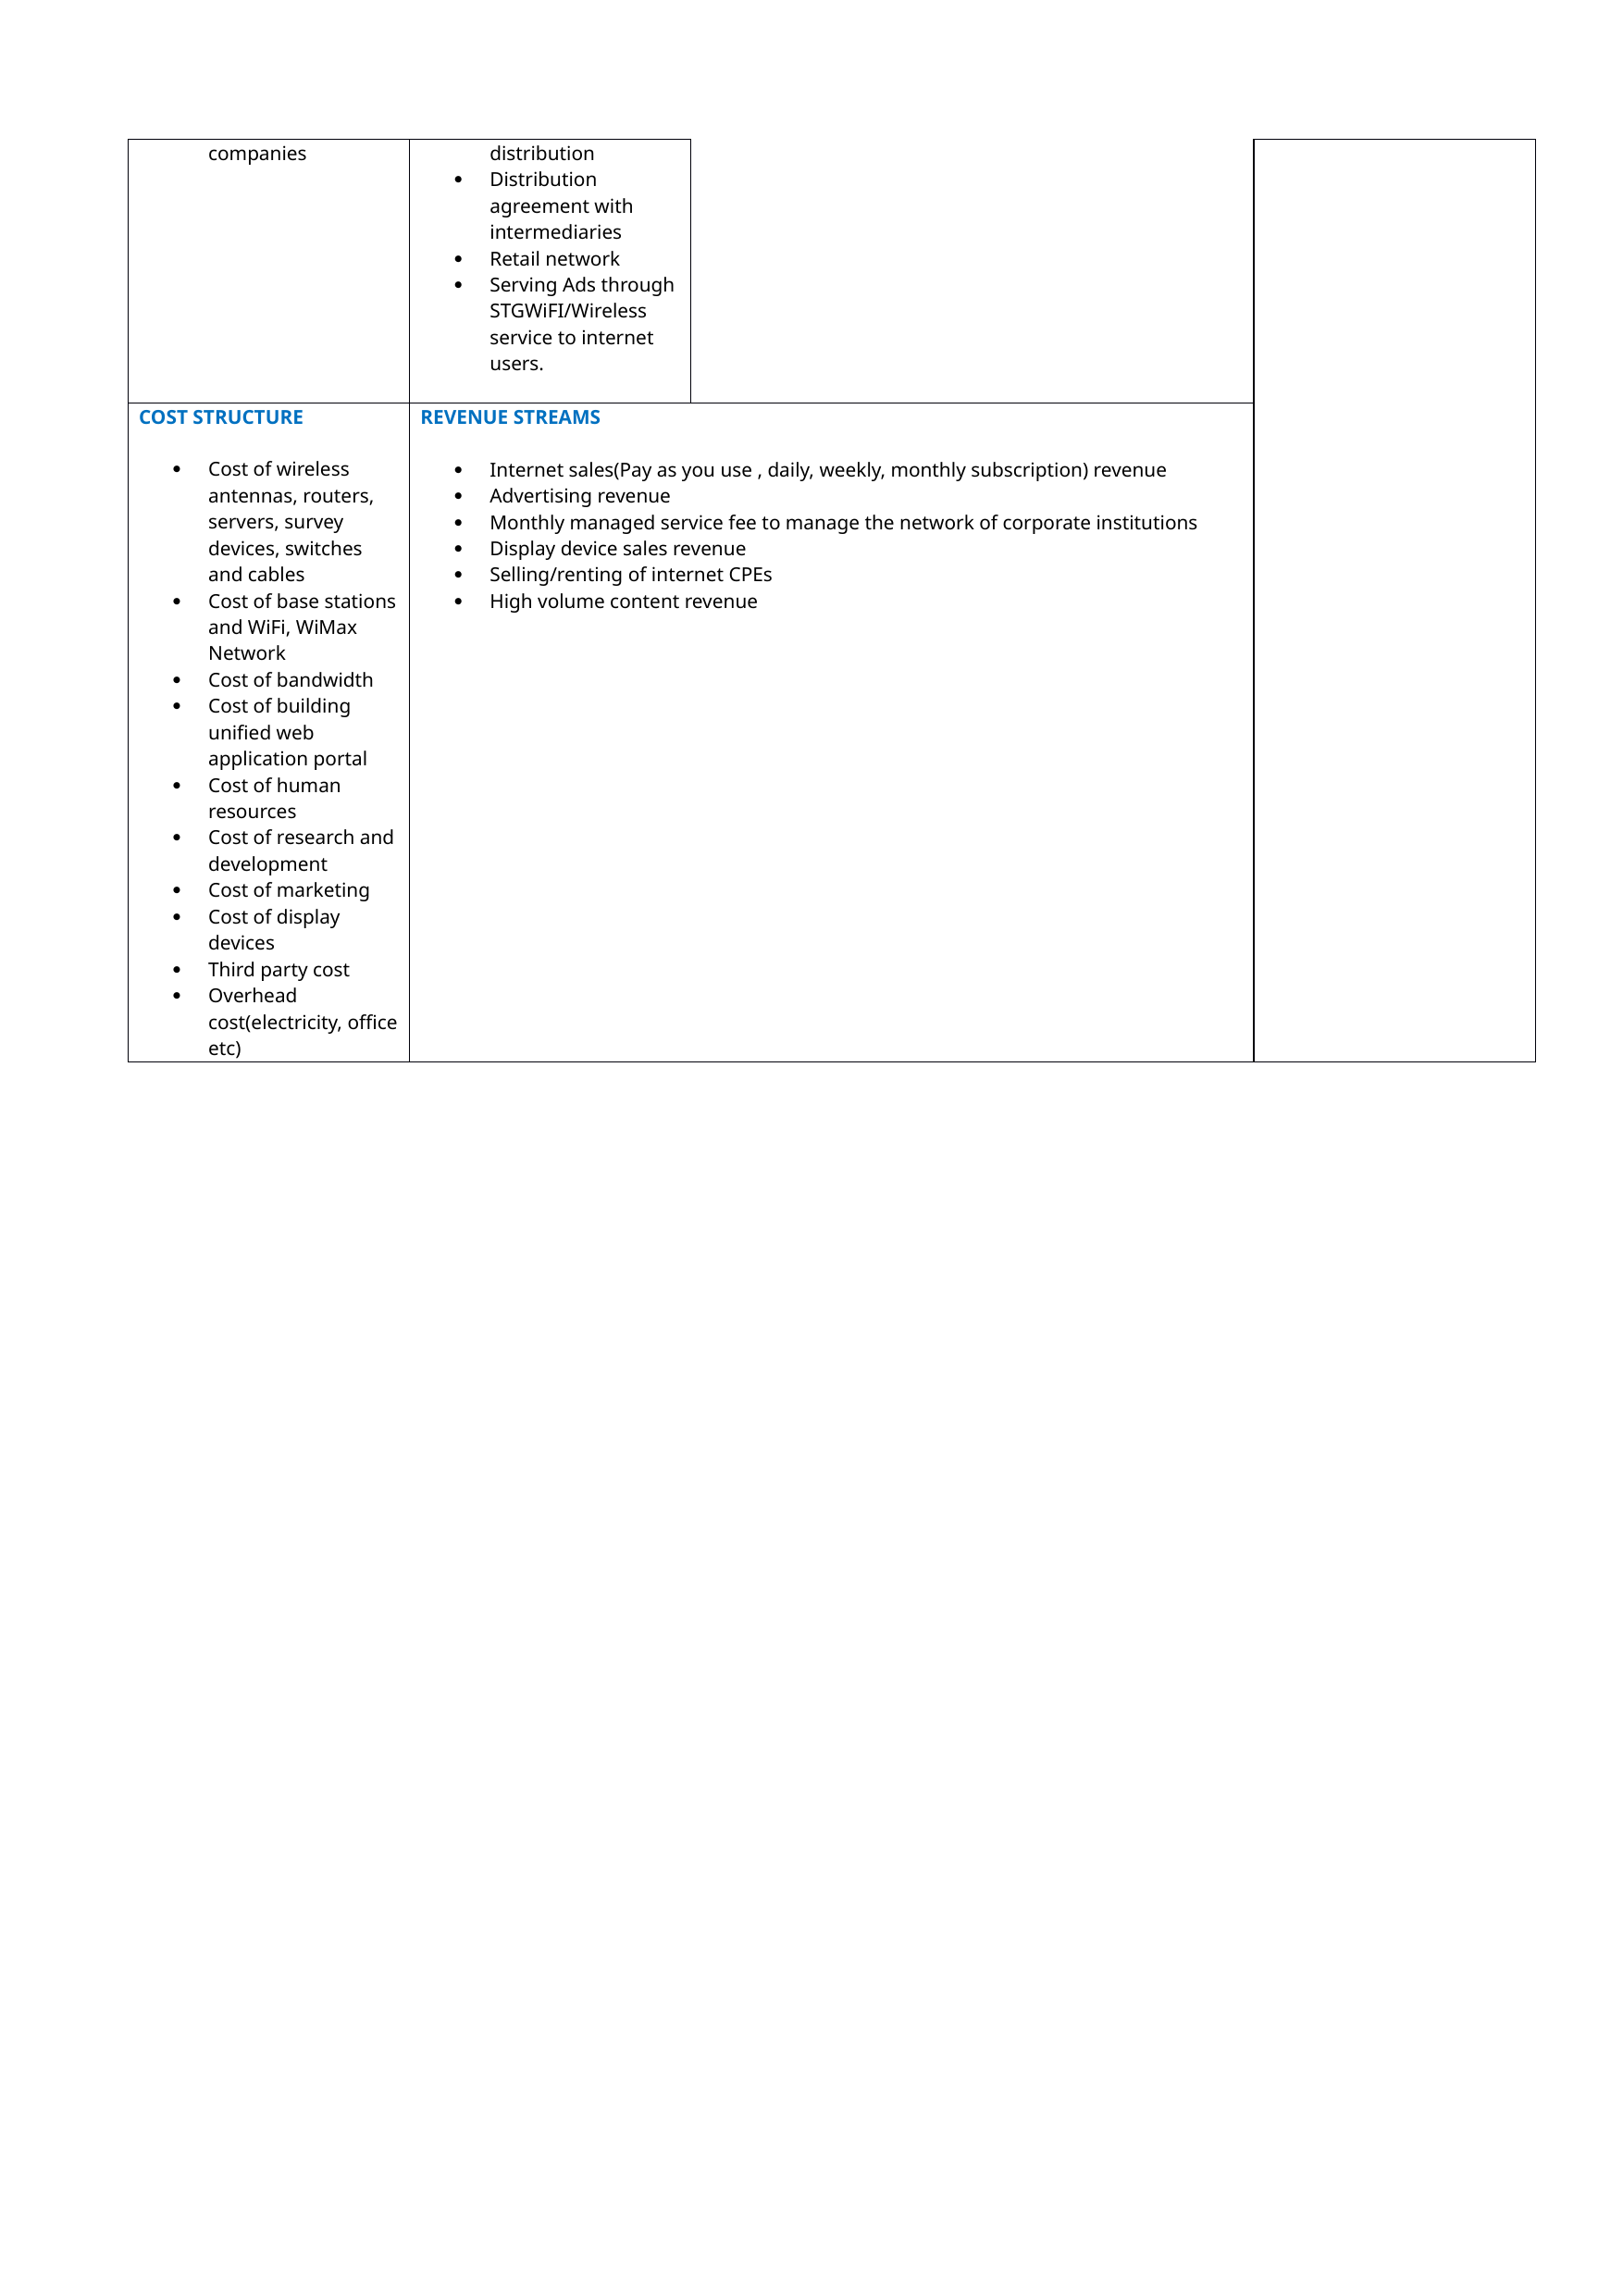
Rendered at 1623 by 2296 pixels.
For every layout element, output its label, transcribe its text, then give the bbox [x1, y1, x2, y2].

table_header [1255, 140, 1535, 1061]
table_cell REVENUE STREAMS Internet sales(Pay as you use , daily, weekly, monthly subscription) revenue Advertising revenue Monthly managed service fee to manage the network of corporate institutions Display device sales revenue Selling/renting of internet CPEs High volume content revenue [410, 403, 1253, 1061]
table_cell companies [129, 140, 409, 403]
table_cell CHANNEL Internet Users Powerful wireless antennas, routers, servers, switches and cables STGWiFi/Wireless Log In page Resellers/Retailers Advertising on social,Google and other third parties Advertising on websites,blogs, forums Advertisers STGWiFi/Wireless Corporate Office Sales Representatives and Account Managers Advertising on social media, Google and through other third parties Advert/Fliers distribution Distribution agreement with intermediaries Retail network Serving Ads through STGWiFI/Wireless service to internet users. [410, 140, 690, 403]
table_cell [691, 139, 1253, 403]
table_cell COST STRUCTURE Cost of wireless antennas, routers, servers, survey devices, switches and cables Cost of base stations and WiFi, WiMax Network Cost of bandwidth Cost of building unified web application portal Cost of human resources Cost of research and development Cost of marketing Cost of display devices Third party cost Overhead cost(electricity, office etc) [129, 403, 409, 1061]
